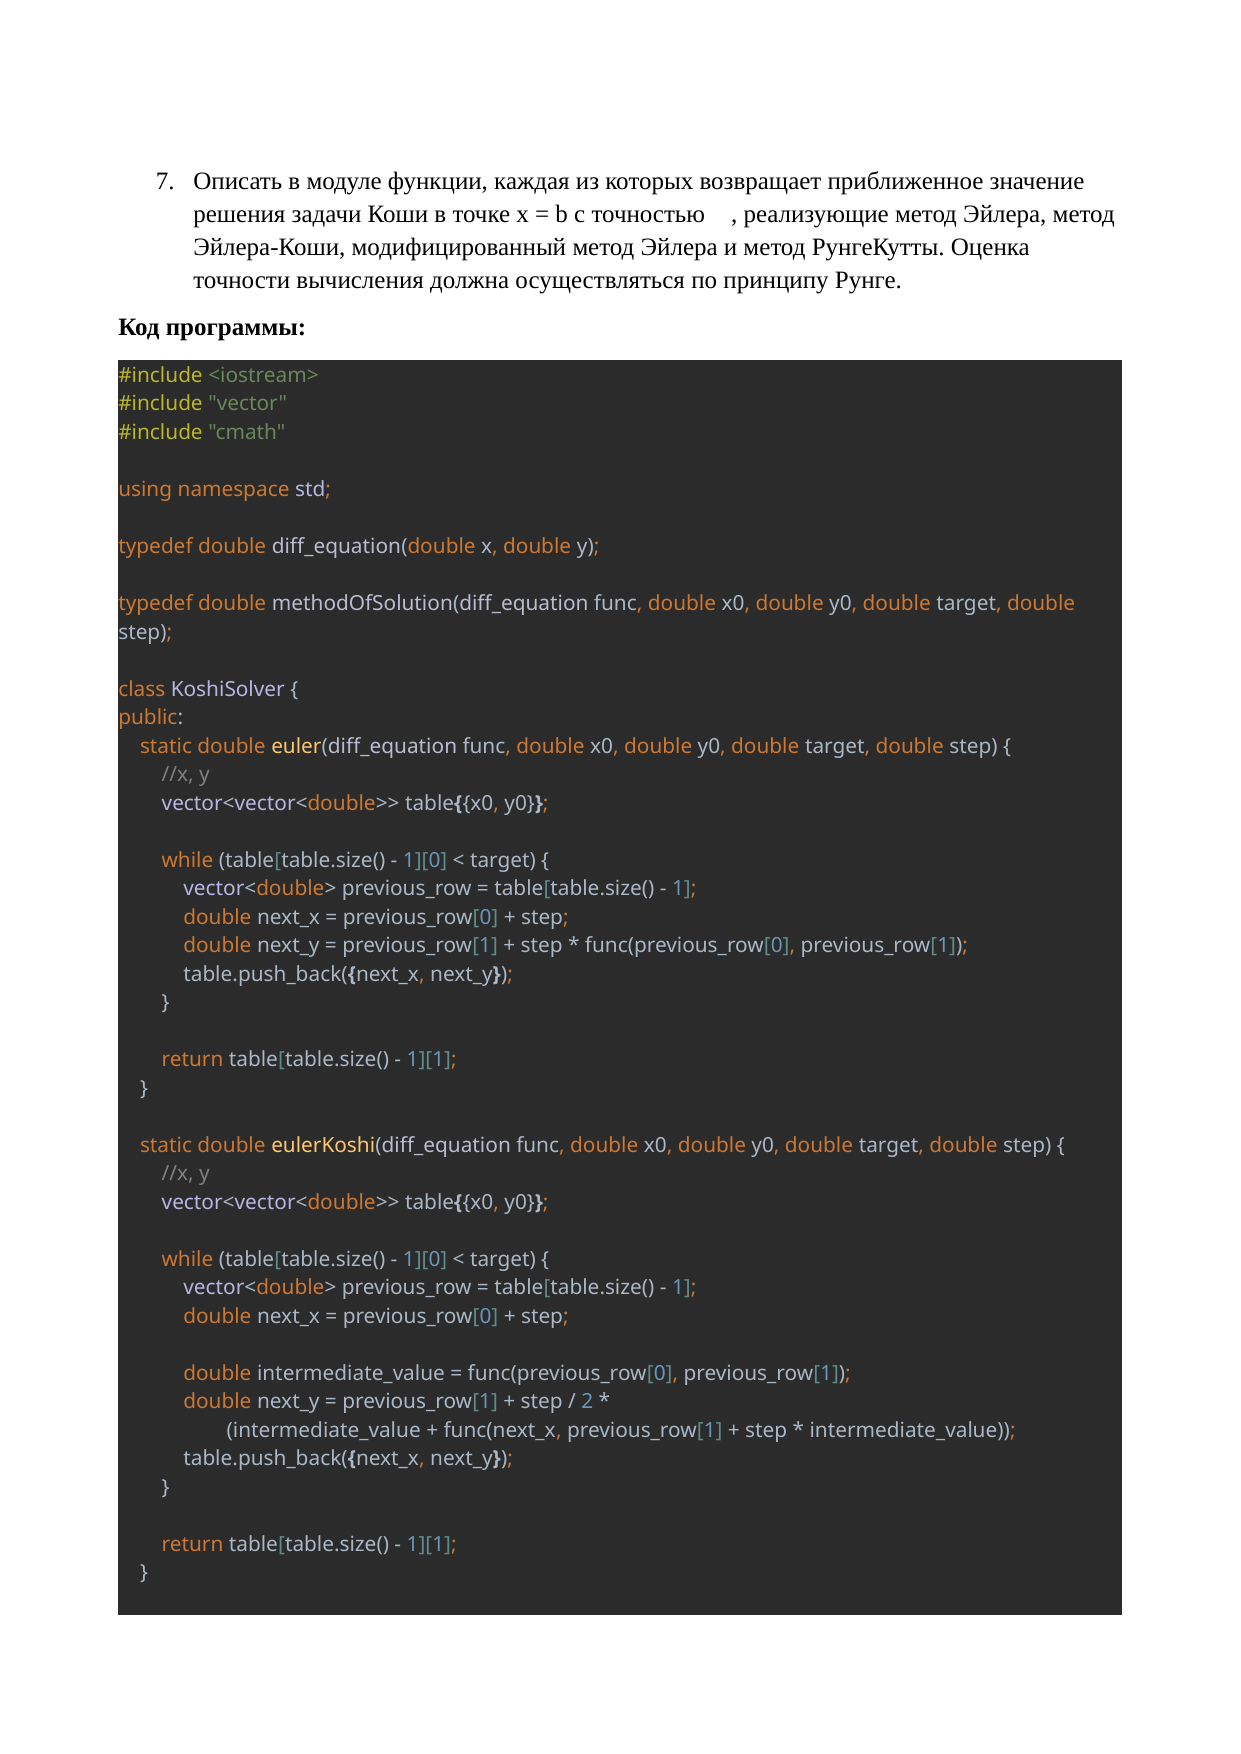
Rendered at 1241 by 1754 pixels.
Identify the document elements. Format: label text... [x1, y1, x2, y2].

text #include <iostream> #include "vector" #include "cmath" using namespace std; typedef double diff_equation(double x, double y); typedef double methodOfSolution(diff_equation func, double x0, double y0, double target, double step); class KoshiSolver { public: static double euler(diff_equation func, double x0, double y0, double target, double step) { //x, y vector<vector<double>> table{{x0, y0}}; while (table[table.size() - 1][0] < target) { vector<double> previous_row = table[table.size() - 1]; double next_x = previous_row[0] + step; double next_y = previous_row[1] + step * func(previous_row[0], previous_row[1]); table.push_back({next_x, next_y}); } return table[table.size() - 1][1]; } static double eulerKoshi(diff_equation func, double x0, double y0, double target, double step) { //x, y vector<vector<double>> table{{x0, y0}}; while (table[table.size() - 1][0] < target) { vector<double> previous_row = table[table.size() - 1]; double next_x = previous_row[0] + step; double intermediate_value = func(previous_row[0], previous_row[1]); double next_y = previous_row[1] + step / 2 * (intermediate_value + func(next_x, previous_row[1] + step * intermediate_value)); table.push_back({next_x, next_y}); } return table[table.size() - 1][1]; } [118, 360, 1122, 1615]
text Код программы: [118, 312, 1122, 341]
list Описать в модуле функции, каждая из которых возвращает приближенное значение решения задачи Коши в точке x = b с точностью , реализующие метод Эйлера, метод Эйлера-Коши, модифицированный метод Эйлера и метод РунгеКутты. Оценка точности вычисления должна осуществляться по принципу Рунге. [156, 166, 1122, 293]
